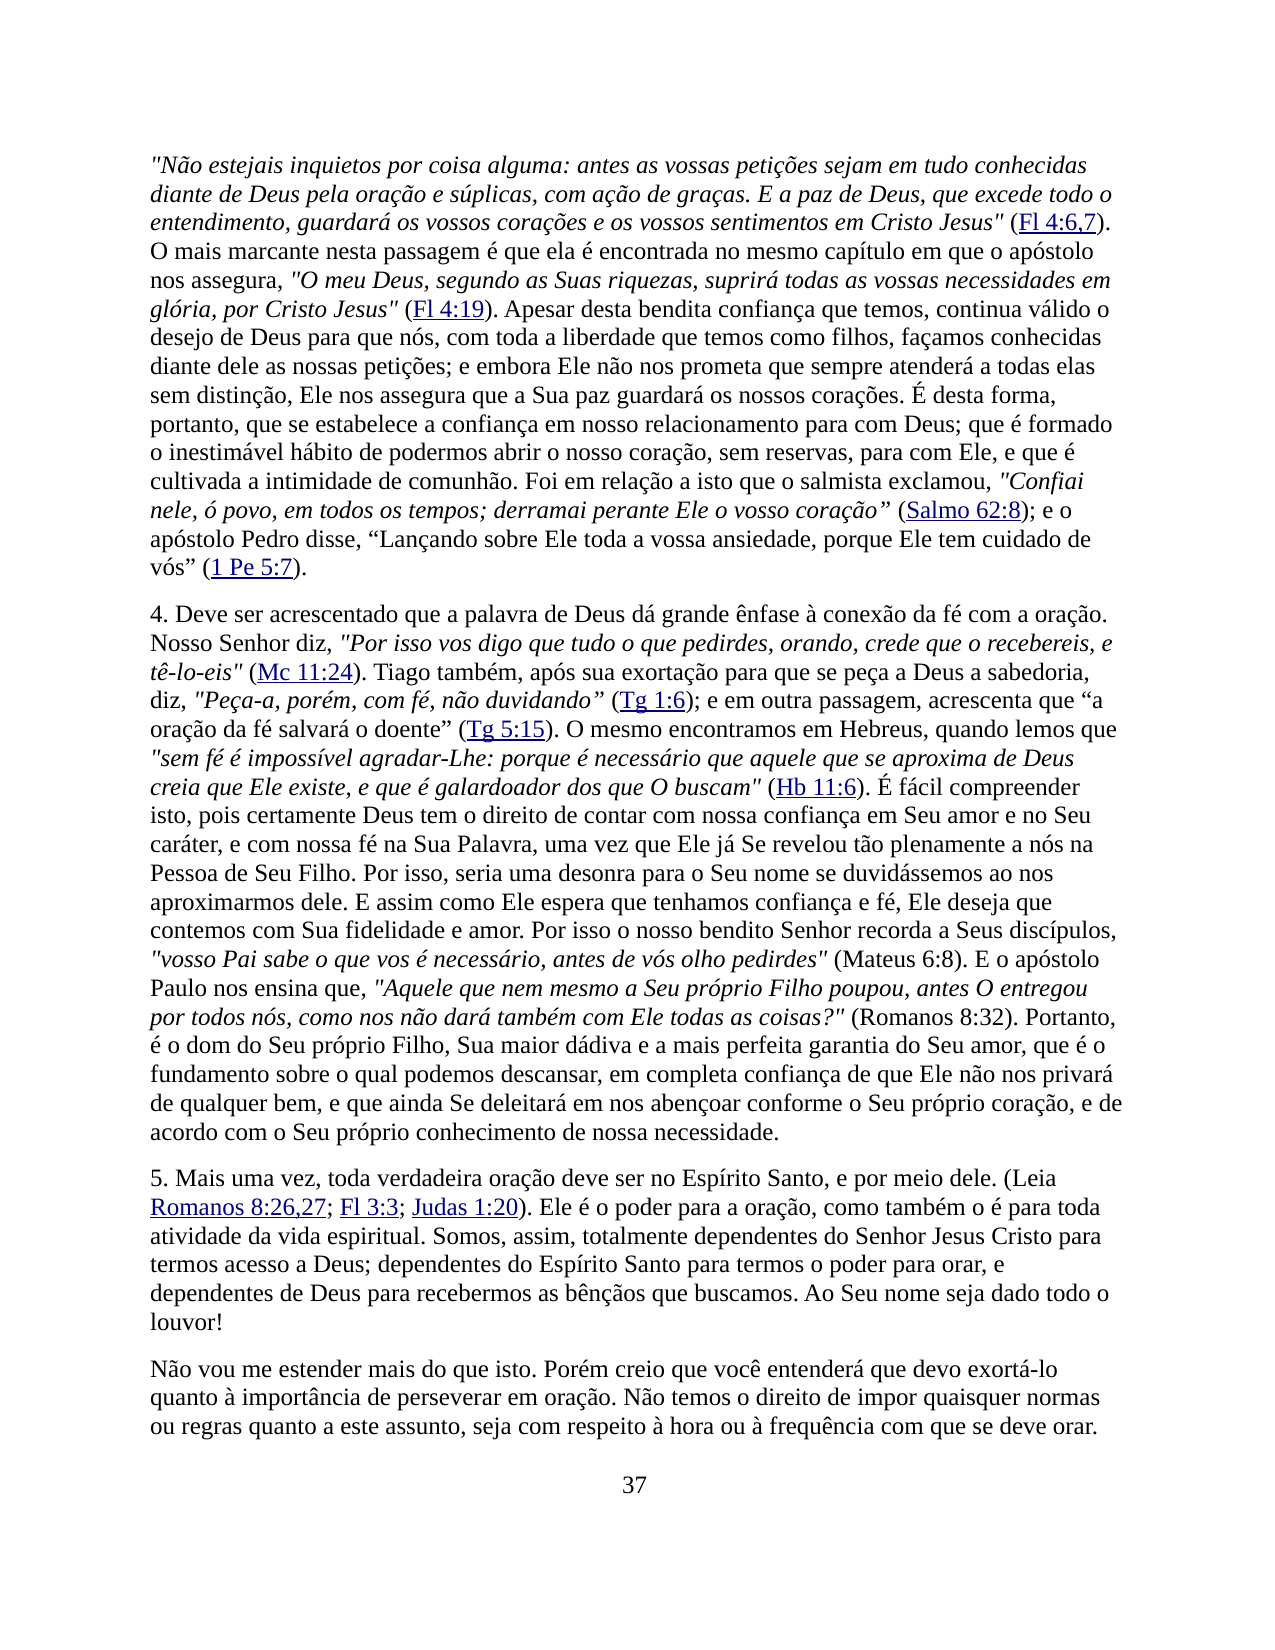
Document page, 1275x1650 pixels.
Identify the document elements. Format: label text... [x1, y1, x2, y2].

text Não vou me estender mais do que isto. Porém creio que você entenderá que devo exortá-lo quanto à importância de perseverar em oração. Não temos o direito de impor quaisquer normas ou regras quanto a este assunto, seja com respeito à hora ou à frequência com que se deve orar. [150, 1354, 1125, 1440]
text ​4. Deve ser acrescentado que a palavra de Deus dá grande ênfase à conexão da fé com a oração. Nosso Senhor diz, "Por isso vos digo que tudo o que pedirdes, orando, crede que o recebereis, e tê-lo-eis" (Mc 11:24). Tiago também, após sua exortação para que se peça a Deus a sabedoria, diz, "Peça-a, porém, com fé, não duvidando” (Tg 1:6); e em outra passagem, acrescenta que “a oração da fé salvará o doente” (Tg 5:15). O mesmo encontramos em Hebreus, quando lemos que "sem fé é impossível agradar-Lhe: porque é necessário que aquele que se aproxima de Deus creia que Ele existe, e que é galardoador dos que O buscam" (Hb 11:6). É fácil compreender isto, pois certamente Deus tem o direito de contar com nossa confiança em Seu amor e no Seu caráter, e com nossa fé na Sua Palavra, uma vez que Ele já Se revelou tão plenamente a nós na Pessoa de Seu Filho. Por isso, seria uma desonra para o Seu nome se duvidássemos ao nos aproximarmos dele. E assim como Ele espera que tenhamos confiança e fé, Ele deseja que contemos com Sua fidelidade e amor. Por isso o nosso bendito Senhor recorda a Seus discípulos, "vosso Pai sabe o que vos é necessário, antes de vós olho pedirdes" (Mateus 6:8). E o apóstolo Paulo nos ensina que, "Aquele que nem mesmo a Seu próprio Filho poupou, antes O entregou por todos nós, como nos não dará também com Ele todas as coisas?" (Romanos 8:32). Portanto, é o dom do Seu próprio Filho, Sua maior dádiva e a mais perfeita garantia do Seu amor, que é o fundamento sobre o qual podemos descansar, em completa confiança de que Ele não nos privará de qualquer bem, e que ainda Se deleitará em nos abençoar conforme o Seu próprio coração, e de acordo com o Seu próprio conhecimento de nossa necessidade. [150, 599, 1125, 1145]
text "Não estejais inquietos por coisa alguma: antes as vossas petições sejam em tudo conhecidas diante de Deus pela oração e súplicas, com ação de graças. E a paz de Deus, que excede todo o entendimento, guardará os vossos corações e os vossos sentimentos em Cristo Jesus" (Fl 4:6,7). O mais marcante nesta passagem é que ela é encontrada no mesmo capítulo em que o apóstolo nos assegura, "O meu Deus, segundo as Suas riquezas, suprirá todas as vossas necessidades em glória, por Cristo Jesus" (Fl 4:19). Apesar desta bendita confiança que temos, continua válido o desejo de Deus para que nós, com toda a liberdade que temos como filhos, façamos conhecidas diante dele as nossas petições; e embora Ele não nos prometa que sempre atenderá a todas elas sem distinção, Ele nos assegura que a Sua paz guardará os nossos corações. É desta forma, portanto, que se estabelece a confiança em nosso relacionamento para com Deus; que é formado o inestimável hábito de podermos abrir o nosso coração, sem reservas, para com Ele, e que é cultivada a intimidade de comunhão. Foi em relação a isto que o salmista exclamou, "Confiai nele, ó povo, em todos os tempos; derramai perante Ele o vosso coração” (Salmo 62:8); e o apóstolo Pedro disse, “Lançando sobre Ele toda a vossa ansiedade, porque Ele tem cuidado de vós” (1 Pe 5:7). [150, 150, 1125, 581]
text ​5. Mais uma vez, toda verdadeira oração deve ser no Espírito Santo, e por meio dele. (Leia Romanos 8:26,27; Fl 3:3; Judas 1:20). Ele é o poder para a oração, como também o é para toda atividade da vida espiritual. Somos, assim, totalmente dependentes do Senhor Jesus Cristo para termos acesso a Deus; dependentes do Espírito Santo para termos o poder para orar, e dependentes de Deus para recebermos as bênçãos que buscamos. Ao Seu nome seja dado todo o louvor! [150, 1163, 1125, 1336]
